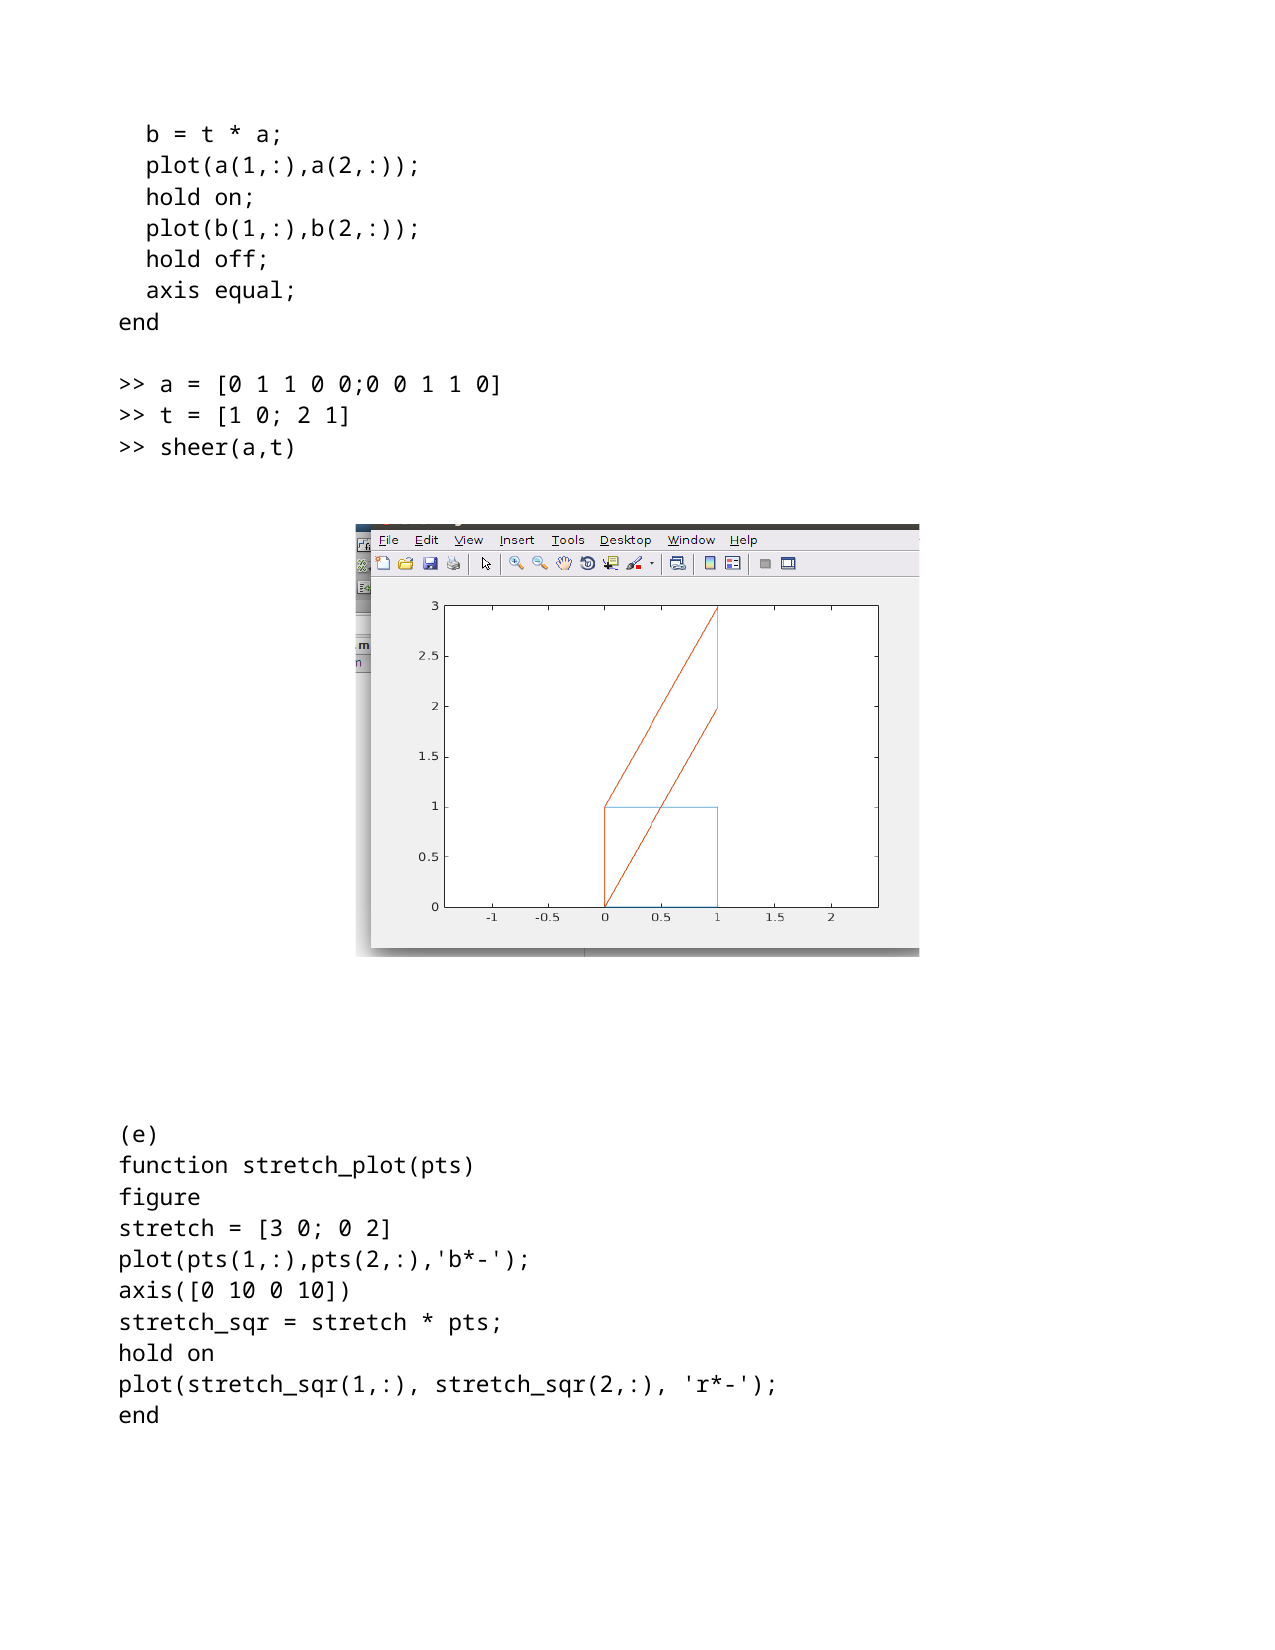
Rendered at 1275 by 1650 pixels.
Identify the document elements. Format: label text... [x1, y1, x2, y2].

text hold on [118, 1337, 1157, 1368]
text (e) [118, 1118, 1157, 1149]
text plot(stretch_sqr(1,:), stretch_sqr(2,:), 'r*-'); [118, 1368, 1157, 1399]
picture [355, 524, 902, 957]
text stretch_sqr = stretch * pts; [118, 1306, 1157, 1337]
text hold on; [118, 181, 1157, 212]
text figure [118, 1181, 1157, 1212]
text >> t = [1 0; 2 1] [118, 399, 1157, 431]
text end [118, 1399, 1157, 1431]
text plot(a(1,:),a(2,:)); [118, 149, 1157, 181]
text hold off; [118, 243, 1157, 274]
text plot(pts(1,:),pts(2,:),'b*-'); [118, 1243, 1157, 1274]
text axis equal; [118, 274, 1157, 306]
text plot(b(1,:),b(2,:)); [118, 212, 1157, 243]
text function stretch_plot(pts) [118, 1149, 1157, 1181]
text b = t * a; [118, 118, 1157, 149]
text axis([0 10 0 10]) [118, 1274, 1157, 1306]
text >> sheer(a,t) [118, 431, 1157, 462]
text end [118, 306, 1157, 337]
text >> a = [0 1 1 0 0;0 0 1 1 0] [118, 368, 1157, 399]
text stretch = [3 0; 0 2] [118, 1212, 1157, 1243]
